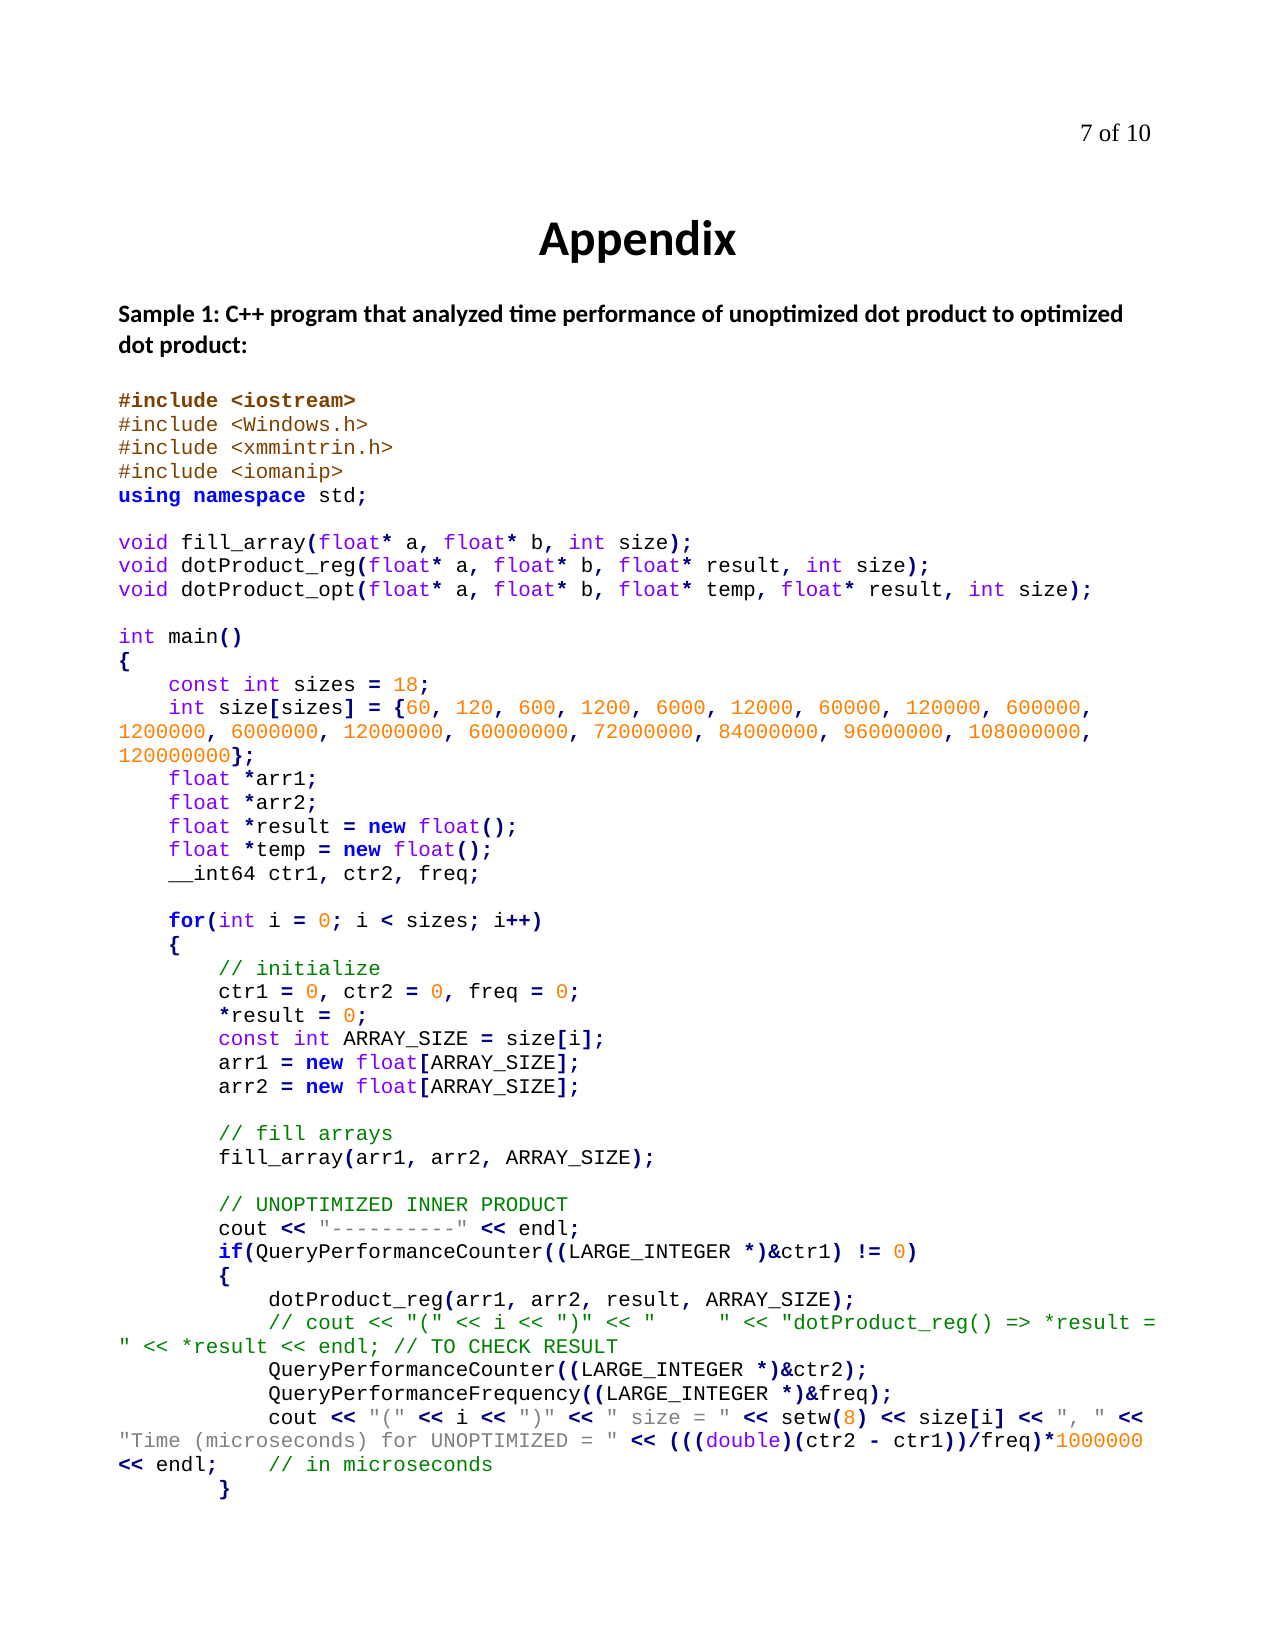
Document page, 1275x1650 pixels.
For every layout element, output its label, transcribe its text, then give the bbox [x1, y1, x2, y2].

text // UNOPTIMIZED INNER PRODUCT [118, 1194, 1157, 1218]
text Appendix [118, 207, 1157, 268]
text Sample 1: C++ program that analyzed time performance of unoptimized dot product to optimized dot product: [118, 298, 1157, 359]
text { [118, 934, 1157, 957]
text float *result = new float(); [118, 816, 1157, 839]
text *result = 0; [118, 1005, 1157, 1028]
text #include <xmmintrin.h> [118, 437, 1157, 461]
text const int sizes = 18; [118, 674, 1157, 697]
text #include <Windows.h> [118, 414, 1157, 437]
text float *arr1; [118, 768, 1157, 792]
text arr1 = new float[ARRAY_SIZE]; [118, 1052, 1157, 1076]
text { [118, 650, 1157, 674]
text #include <iostream> [118, 390, 1157, 414]
text int main() [118, 626, 1157, 650]
text void fill_array(float* a, float* b, int size); [118, 532, 1157, 556]
text // initialize [118, 957, 1157, 981]
text dotProduct_reg(arr1, arr2, result, ARRAY_SIZE); [118, 1288, 1157, 1312]
text QueryPerformanceFrequency((LARGE_INTEGER *)&freq); [118, 1383, 1157, 1407]
text // cout << "(" << i << ")" << " " << "dotProduct_reg() => *result = " << *result << endl; // TO CHECK RESULT [118, 1312, 1157, 1359]
text __int64 ctr1, ctr2, freq; [118, 863, 1157, 887]
text } [118, 1478, 1157, 1501]
text for(int i = 0; i < sizes; i++) [118, 910, 1157, 934]
text int size[sizes] = {60, 120, 600, 1200, 6000, 12000, 60000, 120000, 600000, 1200000, 6000000, 12000000, 60000000, 72000000, 84000000, 96000000, 108000000, 120000000}; [118, 697, 1157, 768]
text arr2 = new float[ARRAY_SIZE]; [118, 1076, 1157, 1099]
text ctr1 = 0, ctr2 = 0, freq = 0; [118, 981, 1157, 1005]
text void dotProduct_reg(float* a, float* b, float* result, int size); [118, 556, 1157, 579]
text fill_array(arr1, arr2, ARRAY_SIZE); [118, 1147, 1157, 1170]
text // fill arrays [118, 1123, 1157, 1147]
text QueryPerformanceCounter((LARGE_INTEGER *)&ctr2); [118, 1359, 1157, 1383]
text float *temp = new float(); [118, 839, 1157, 863]
text { [118, 1265, 1157, 1288]
text const int ARRAY_SIZE = size[i]; [118, 1028, 1157, 1052]
text if(QueryPerformanceCounter((LARGE_INTEGER *)&ctr1) != 0) [118, 1241, 1157, 1265]
text #include <iomanip> [118, 461, 1157, 484]
text void dotProduct_opt(float* a, float* b, float* temp, float* result, int size); [118, 579, 1157, 603]
text using namespace std; [118, 484, 1157, 508]
text cout << "(" << i << ")" << " size = " << setw(8) << size[i] << ", " << "Time (microseconds) for UNOPTIMIZED = " << (((double)(ctr2 - ctr1))/freq)*1000000 << endl; // in microseconds [118, 1407, 1157, 1478]
text cout << "----------" << endl; [118, 1218, 1157, 1241]
text float *arr2; [118, 792, 1157, 816]
